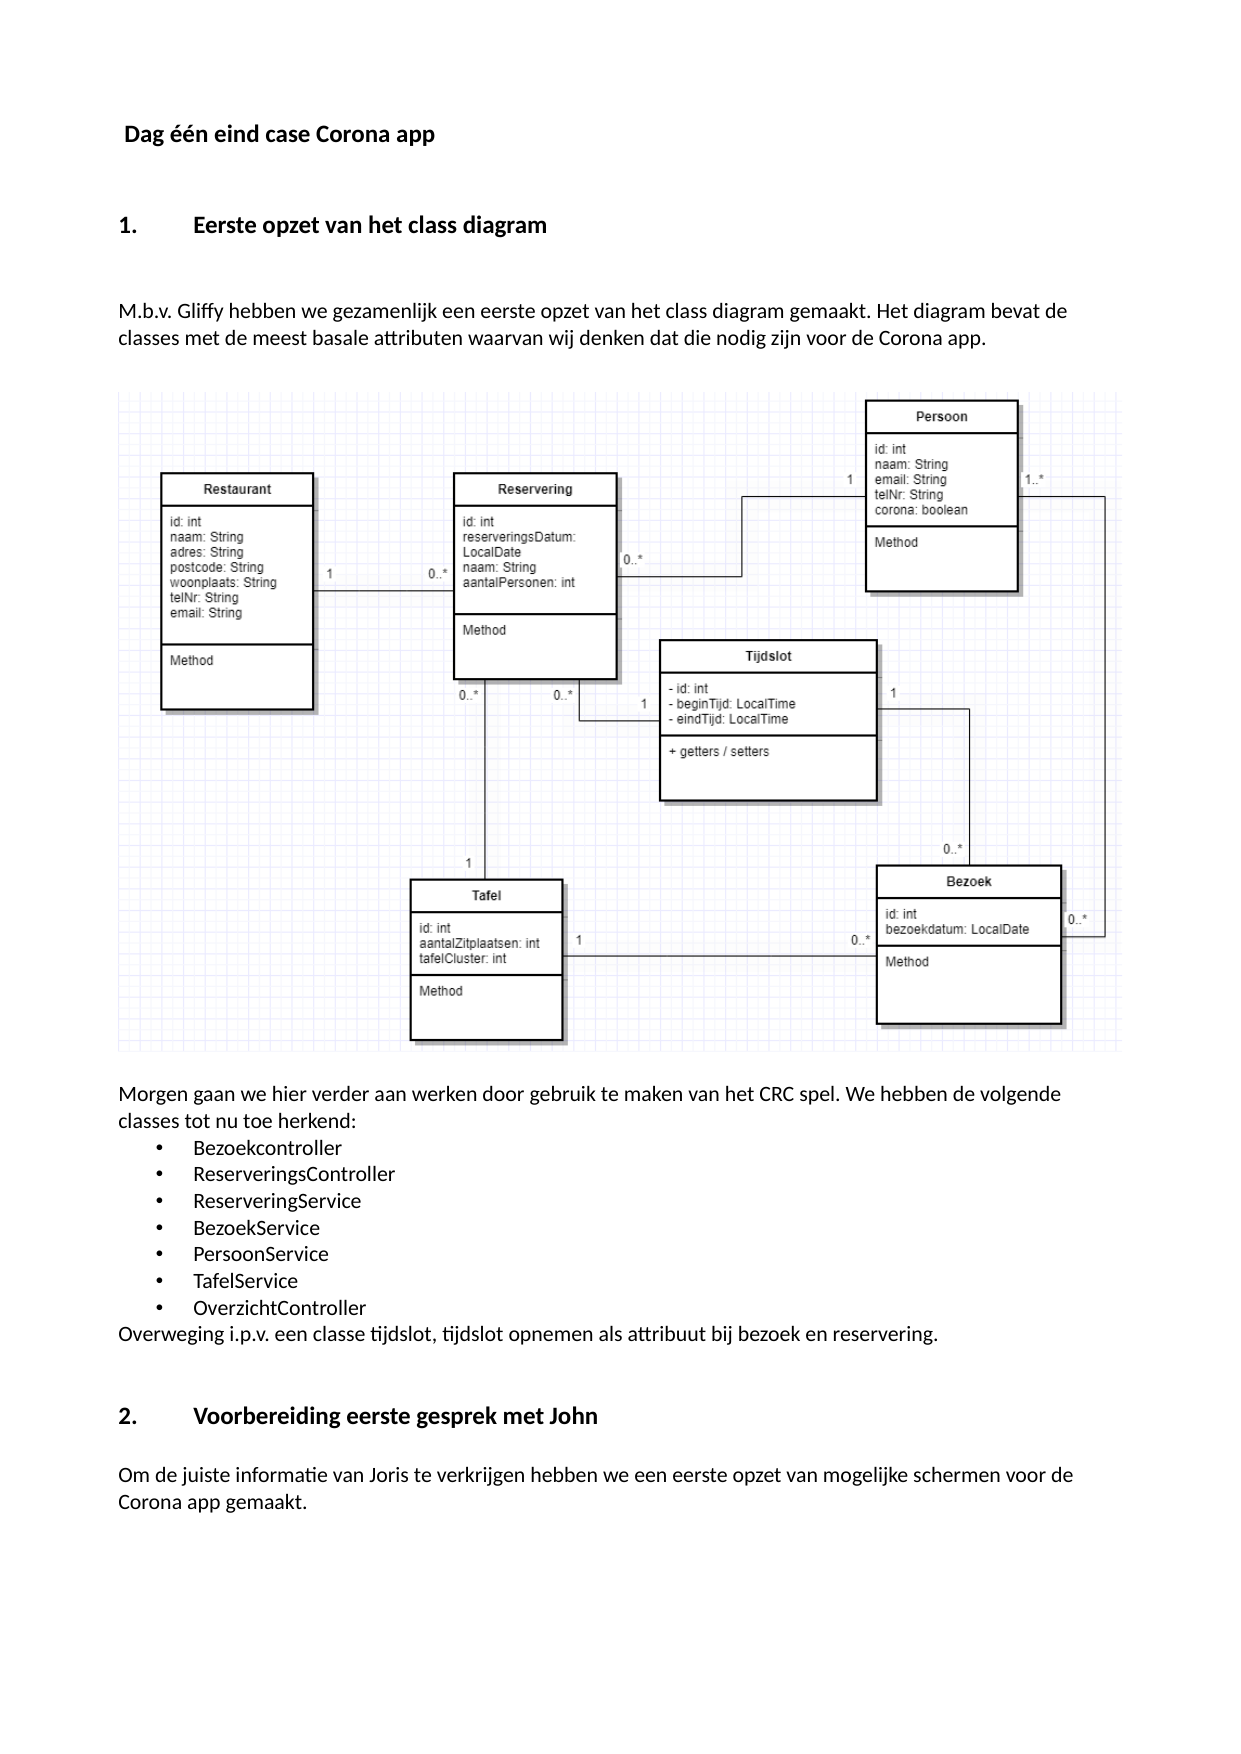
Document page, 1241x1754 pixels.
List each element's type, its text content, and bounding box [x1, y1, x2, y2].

list PersoonService [156, 1240, 1122, 1267]
list BezoekService [156, 1214, 1122, 1240]
text Overweging i.p.v. een classe tijdslot, tijdslot opnemen als attribuut bij bezoek en reservering. [118, 1320, 1122, 1347]
list ReserveringService [156, 1187, 1122, 1214]
text Morgen gaan we hier verder aan werken door gebruik te maken van het CRC spel. We hebben de volgende classes tot nu toe herkend: [118, 1080, 1122, 1134]
list TafelService [156, 1267, 1122, 1294]
text M.b.v. Gliffy hebben we gezamenlijk een eerste opzet van het class diagram gemaakt. Het diagram bevat de classes met de meest basale attributen waarvan wij denken dat die nodig zijn voor de Corona app. [118, 297, 1122, 351]
list Dag één eind case Corona app [124, 118, 1122, 149]
picture [118, 392, 1123, 1052]
list Bezoekcontroller [156, 1134, 1122, 1160]
list ReserveringsController [156, 1160, 1122, 1187]
text Om de juiste informatie van Joris te verkrijgen hebben we een eerste opzet van mogelijke schermen voor de Corona app gemaakt. [118, 1461, 1122, 1515]
list Eerste opzet van het class diagram [118, 210, 1122, 240]
list Voorbereiding eerste gesprek met John [118, 1400, 1122, 1431]
list OverzichtController [156, 1294, 1122, 1320]
